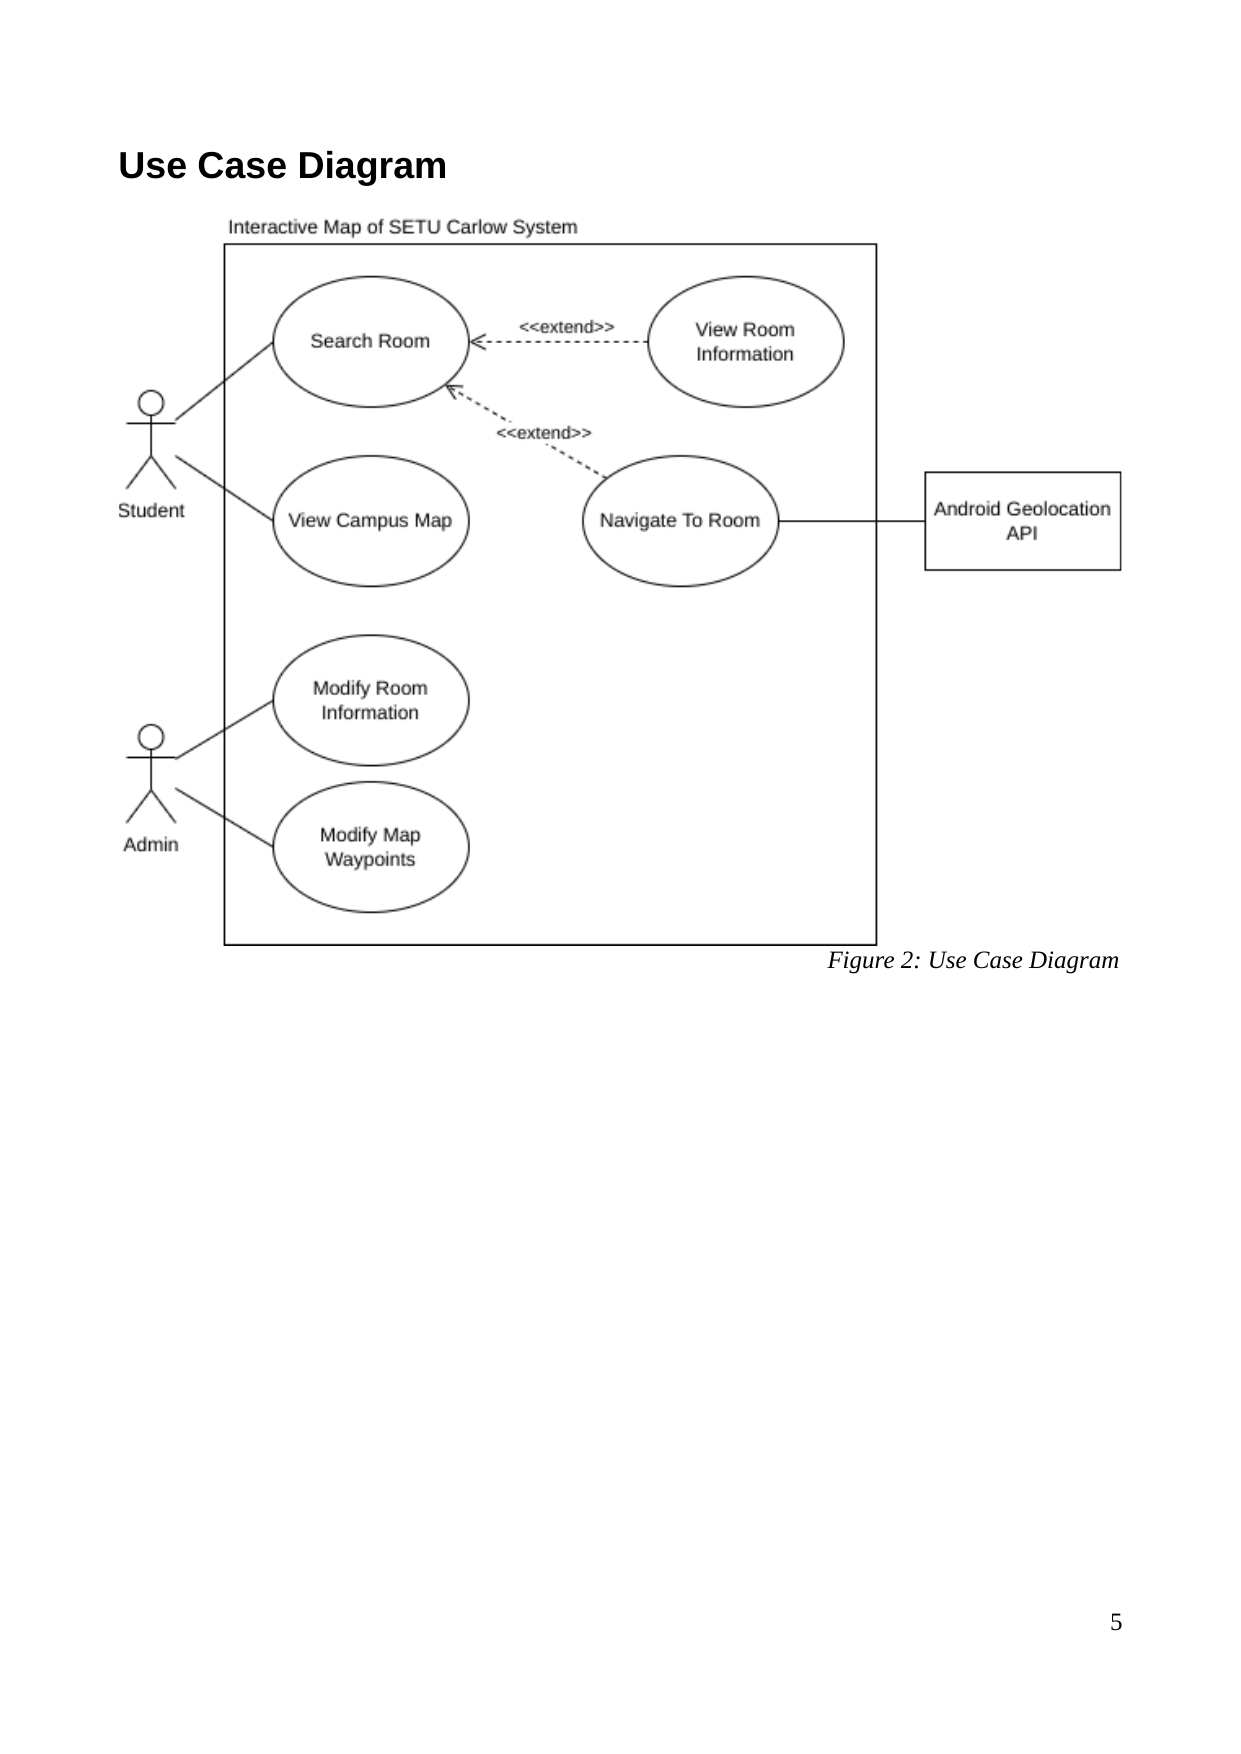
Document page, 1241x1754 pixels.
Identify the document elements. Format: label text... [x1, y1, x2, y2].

text Figure 2: Use Case Diagram [119, 946, 1122, 974]
subtitle Use Case Diagram [118, 143, 1122, 186]
picture [118, 211, 1122, 946]
